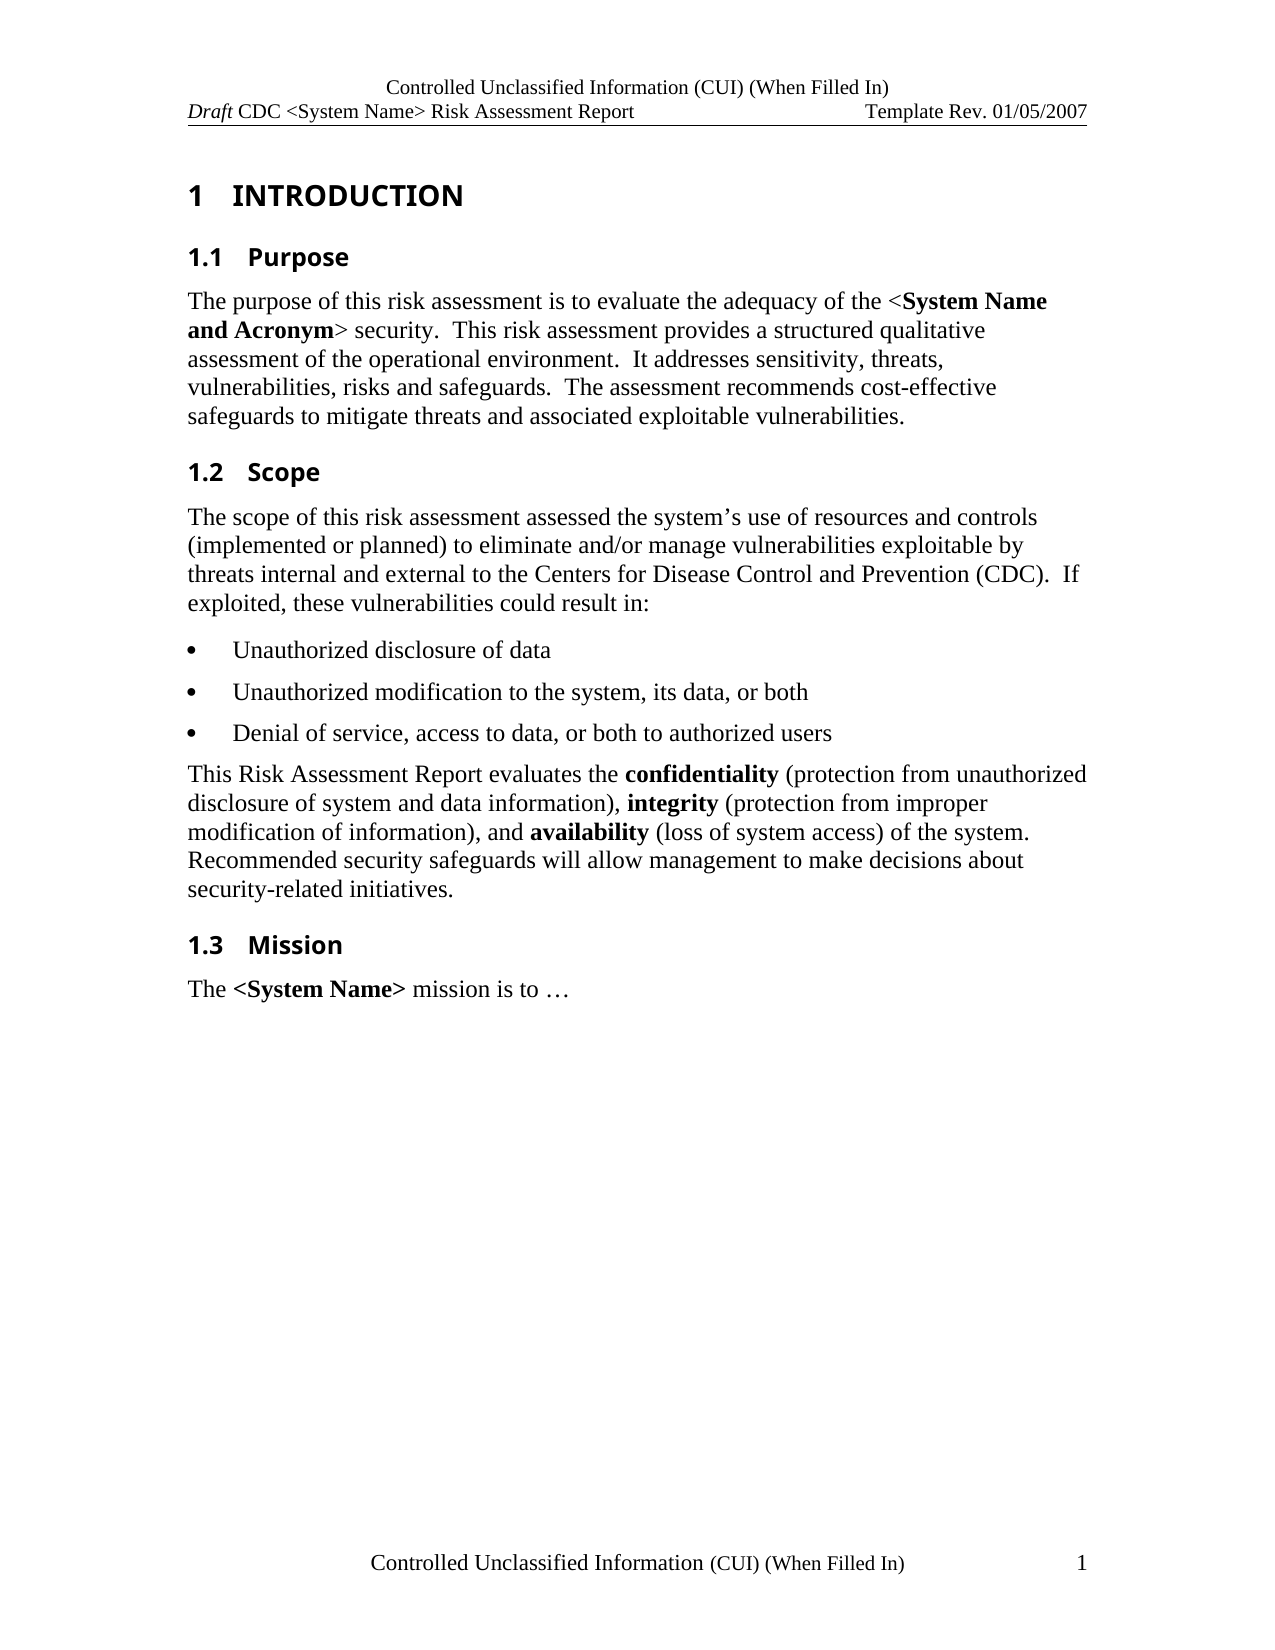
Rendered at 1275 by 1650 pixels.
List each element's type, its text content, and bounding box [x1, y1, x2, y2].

subtitle INTRODUCTION [187, 175, 1087, 215]
list Denial of service, access to data, or both to authorized users [187, 718, 1087, 747]
list Unauthorized modification to the system, its data, or both [187, 677, 1087, 705]
subtitle Mission [187, 928, 1087, 962]
list Unauthorized disclosure of data [187, 635, 1087, 664]
text The purpose of this risk assessment is to evaluate the adequacy of the <System Name and Acronym> security. This risk assessment provides a structured qualitative assessment of the operational environment. It addresses sensitivity, threats, vulnerabilities, risks and safeguards. The assessment recommends cost-effective safeguards to mitigate threats and associated exploitable vulnerabilities. [187, 286, 1087, 430]
subtitle Scope [187, 455, 1087, 489]
text The scope of this risk assessment assessed the system’s use of resources and controls (implemented or planned) to eliminate and/or manage vulnerabilities exploitable by threats internal and external to the Centers for Disease Control and Prevention (CDC). If exploited, these vulnerabilities could result in: [187, 502, 1087, 617]
text This Risk Assessment Report evaluates the confidentiality (protection from unauthorized disclosure of system and data information), integrity (protection from improper modification of information), and availability (loss of system access) of the system. Recommended security safeguards will allow management to make decisions about security-related initiatives. [187, 759, 1087, 903]
subtitle Purpose [187, 240, 1087, 274]
text The <System Name> mission is to … [187, 974, 1087, 1003]
